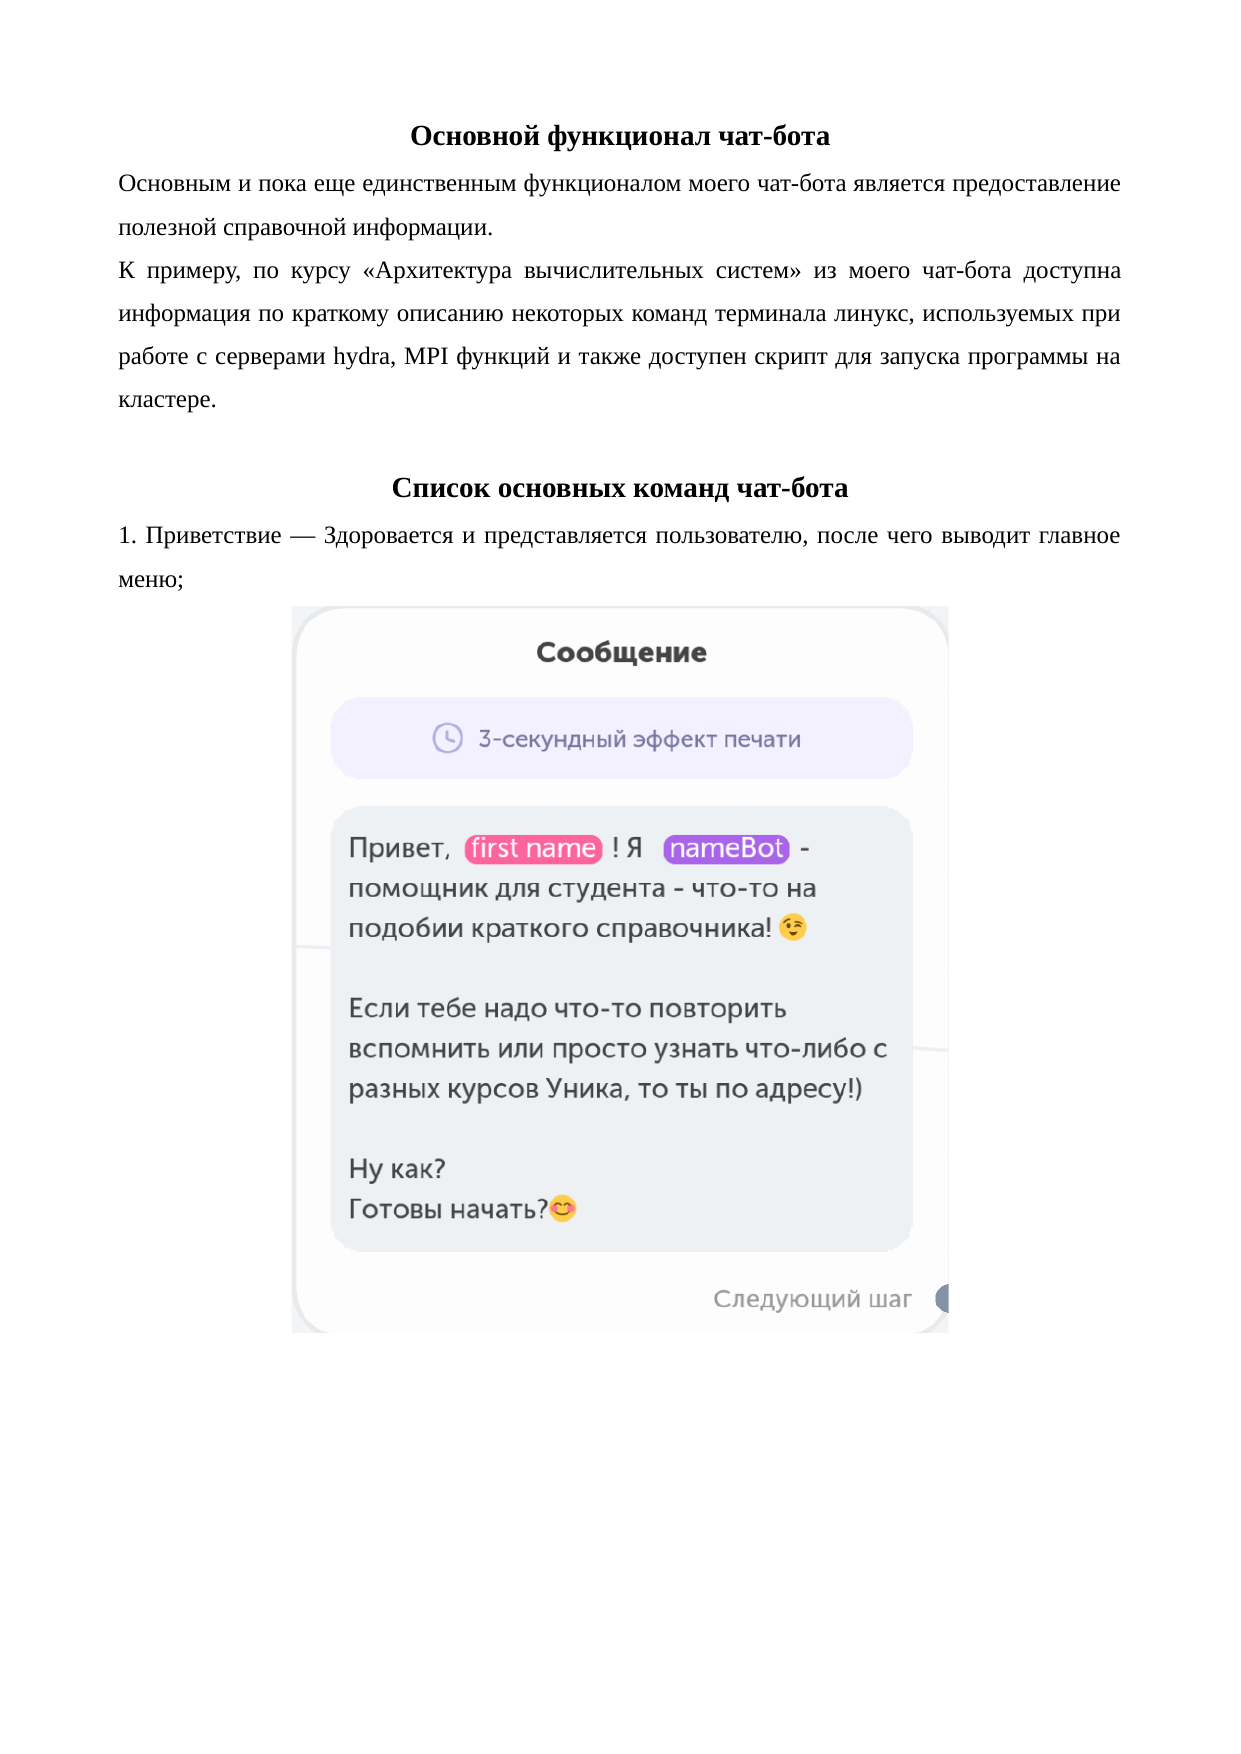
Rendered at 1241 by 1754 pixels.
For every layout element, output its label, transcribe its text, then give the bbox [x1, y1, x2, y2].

picture [291, 606, 949, 1333]
text Основным и пока еще единственным функционалом моего чат-бота является предоставление полезной справочной информации. [118, 168, 1122, 240]
text Основной функционал чат-бота [118, 118, 1122, 152]
text К примеру, по курсу «Архитектура вычислительных систем» из моего чат-бота доступна информация по краткому описанию некоторых команд терминала линукс, используемых при работе с серверами hydra, MPI функций и также доступен скрипт для запуска программы на кластере. [118, 255, 1122, 413]
text 1. Приветствие — Здоровается и представляется пользователю, после чего выводит главное меню; [118, 521, 1122, 592]
text Список основных команд чат-бота [118, 470, 1122, 504]
